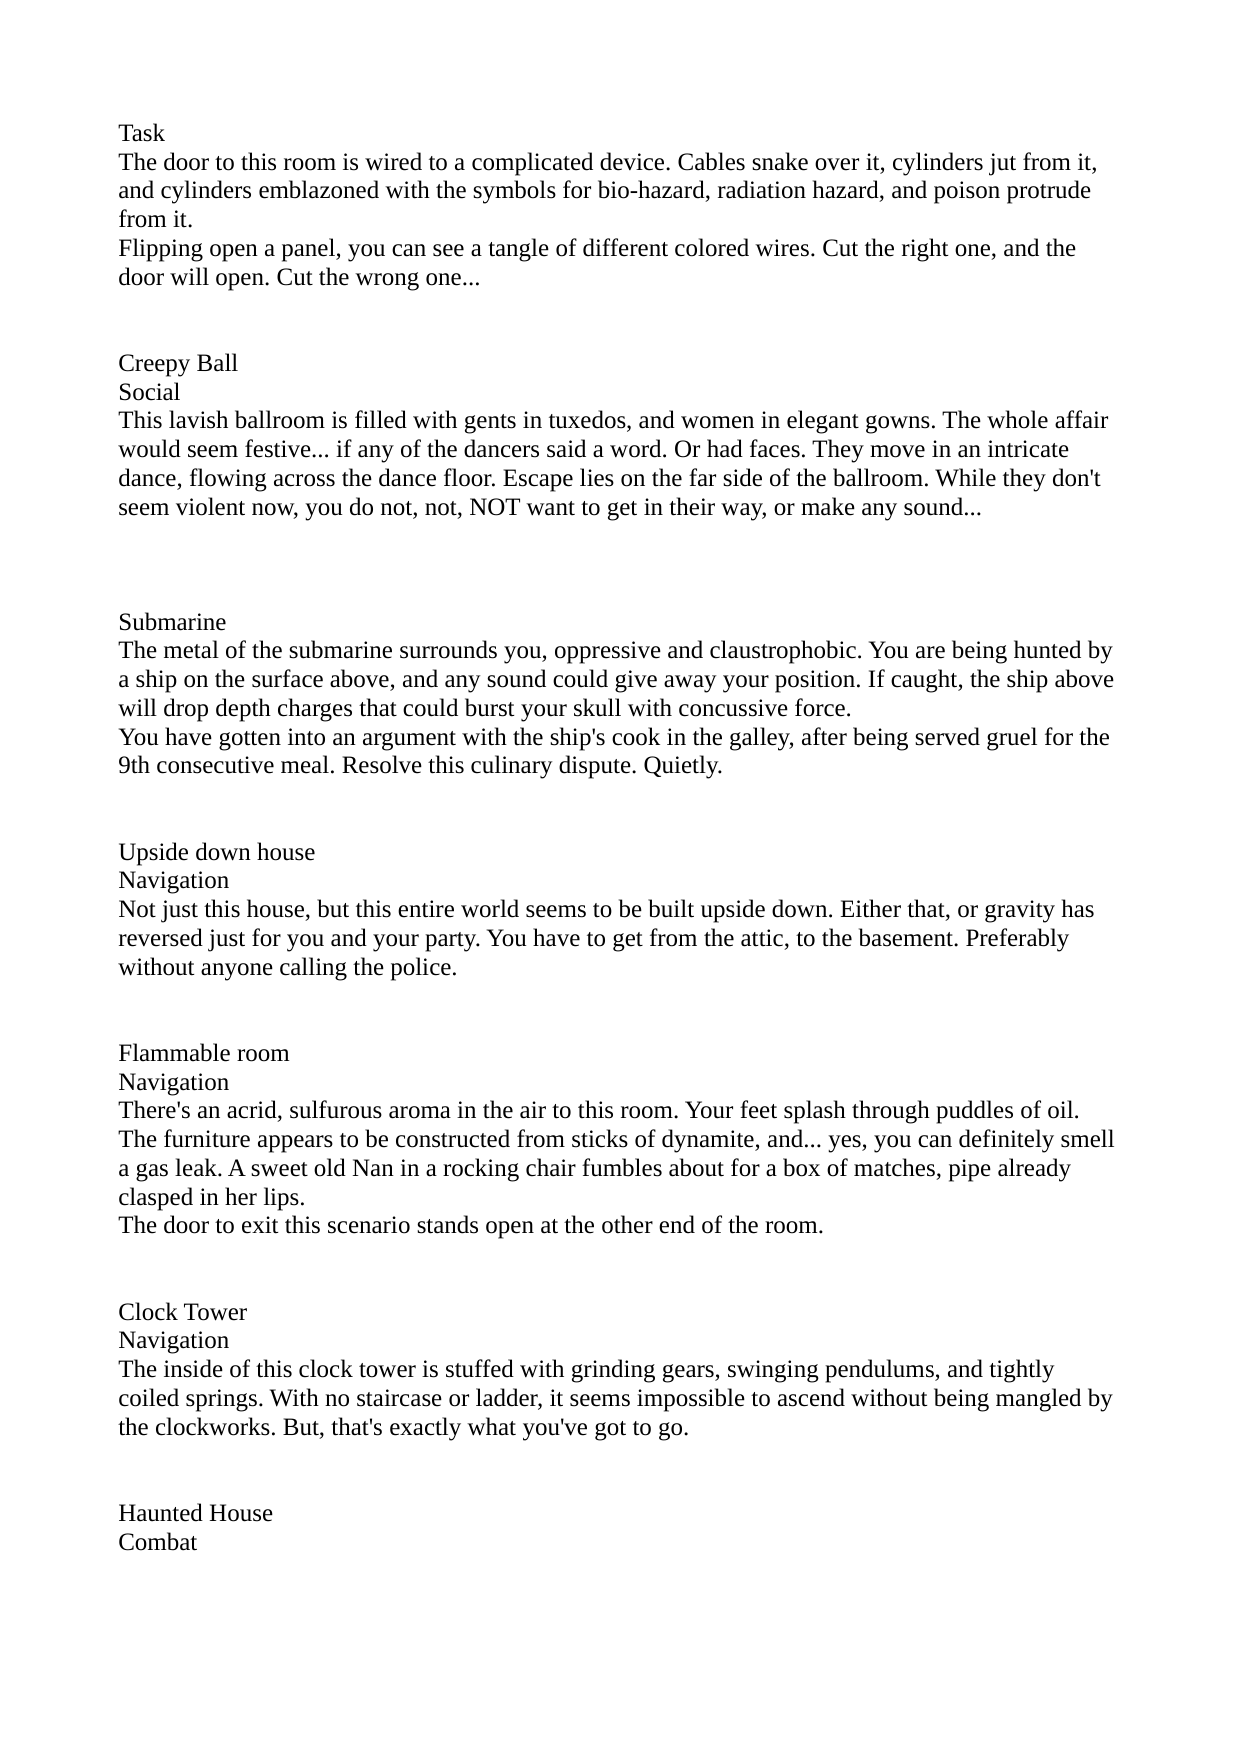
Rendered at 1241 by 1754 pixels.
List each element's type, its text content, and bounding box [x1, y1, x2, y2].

text The door to exit this scenario stands open at the other end of the room. [118, 1211, 1122, 1239]
text There's an acrid, sulfurous aroma in the air to this room. Your feet splash through puddles of oil. The furniture appears to be constructed from sticks of dynamite, and... yes, you can definitely smell a gas leak. A sweet old Nan in a rocking chair fumbles about for a box of matches, pipe already clasped in her lips. [118, 1096, 1122, 1211]
text Task [118, 118, 1122, 147]
text Submarine [118, 607, 1122, 636]
text You have gotten into an argument with the ship's cook in the galley, after being served gruel for the 9th consecutive meal. Resolve this culinary dispute. Quietly. [118, 722, 1122, 779]
text Flipping open a panel, you can see a tangle of different colored wires. Cut the right one, and the door will open. Cut the wrong one... [118, 233, 1122, 291]
text Haunted House [118, 1498, 1122, 1527]
text Navigation [118, 866, 1122, 894]
text Flammable room [118, 1038, 1122, 1067]
text Creepy Ball [118, 348, 1122, 377]
text Not just this house, but this entire world seems to be built upside down. Either that, or gravity has reversed just for you and your party. You have to get from the attic, to the basement. Preferably without anyone calling the police. [118, 894, 1122, 981]
text This lavish ballroom is filled with gents in tuxedos, and women in elegant gowns. The whole affair would seem festive... if any of the dancers said a word. Or had faces. They move in an intricate dance, flowing across the dance floor. Escape lies on the far side of the ballroom. While they don't seem violent now, you do not, not, NOT want to get in their way, or make any sound... [118, 406, 1122, 521]
text Combat [118, 1527, 1122, 1556]
text The inside of this clock tower is stuffed with grinding gears, swinging pendulums, and tightly coiled springs. With no staircase or ladder, it seems impossible to ascend without being mangled by the clockworks. But, that's exactly what you've got to go. [118, 1354, 1122, 1441]
text The metal of the submarine surrounds you, oppressive and claustrophobic. You are being hunted by a ship on the surface above, and any sound could give away your position. If caught, the ship above will drop depth charges that could burst your skull with concussive force. [118, 636, 1122, 722]
text Navigation [118, 1067, 1122, 1096]
text Navigation [118, 1326, 1122, 1354]
text Upside down house [118, 837, 1122, 866]
text Clock Tower [118, 1297, 1122, 1326]
text The door to this room is wired to a complicated device. Cables snake over it, cylinders jut from it, and cylinders emblazoned with the symbols for bio-hazard, radiation hazard, and poison protrude from it. [118, 147, 1122, 233]
text Social [118, 377, 1122, 406]
